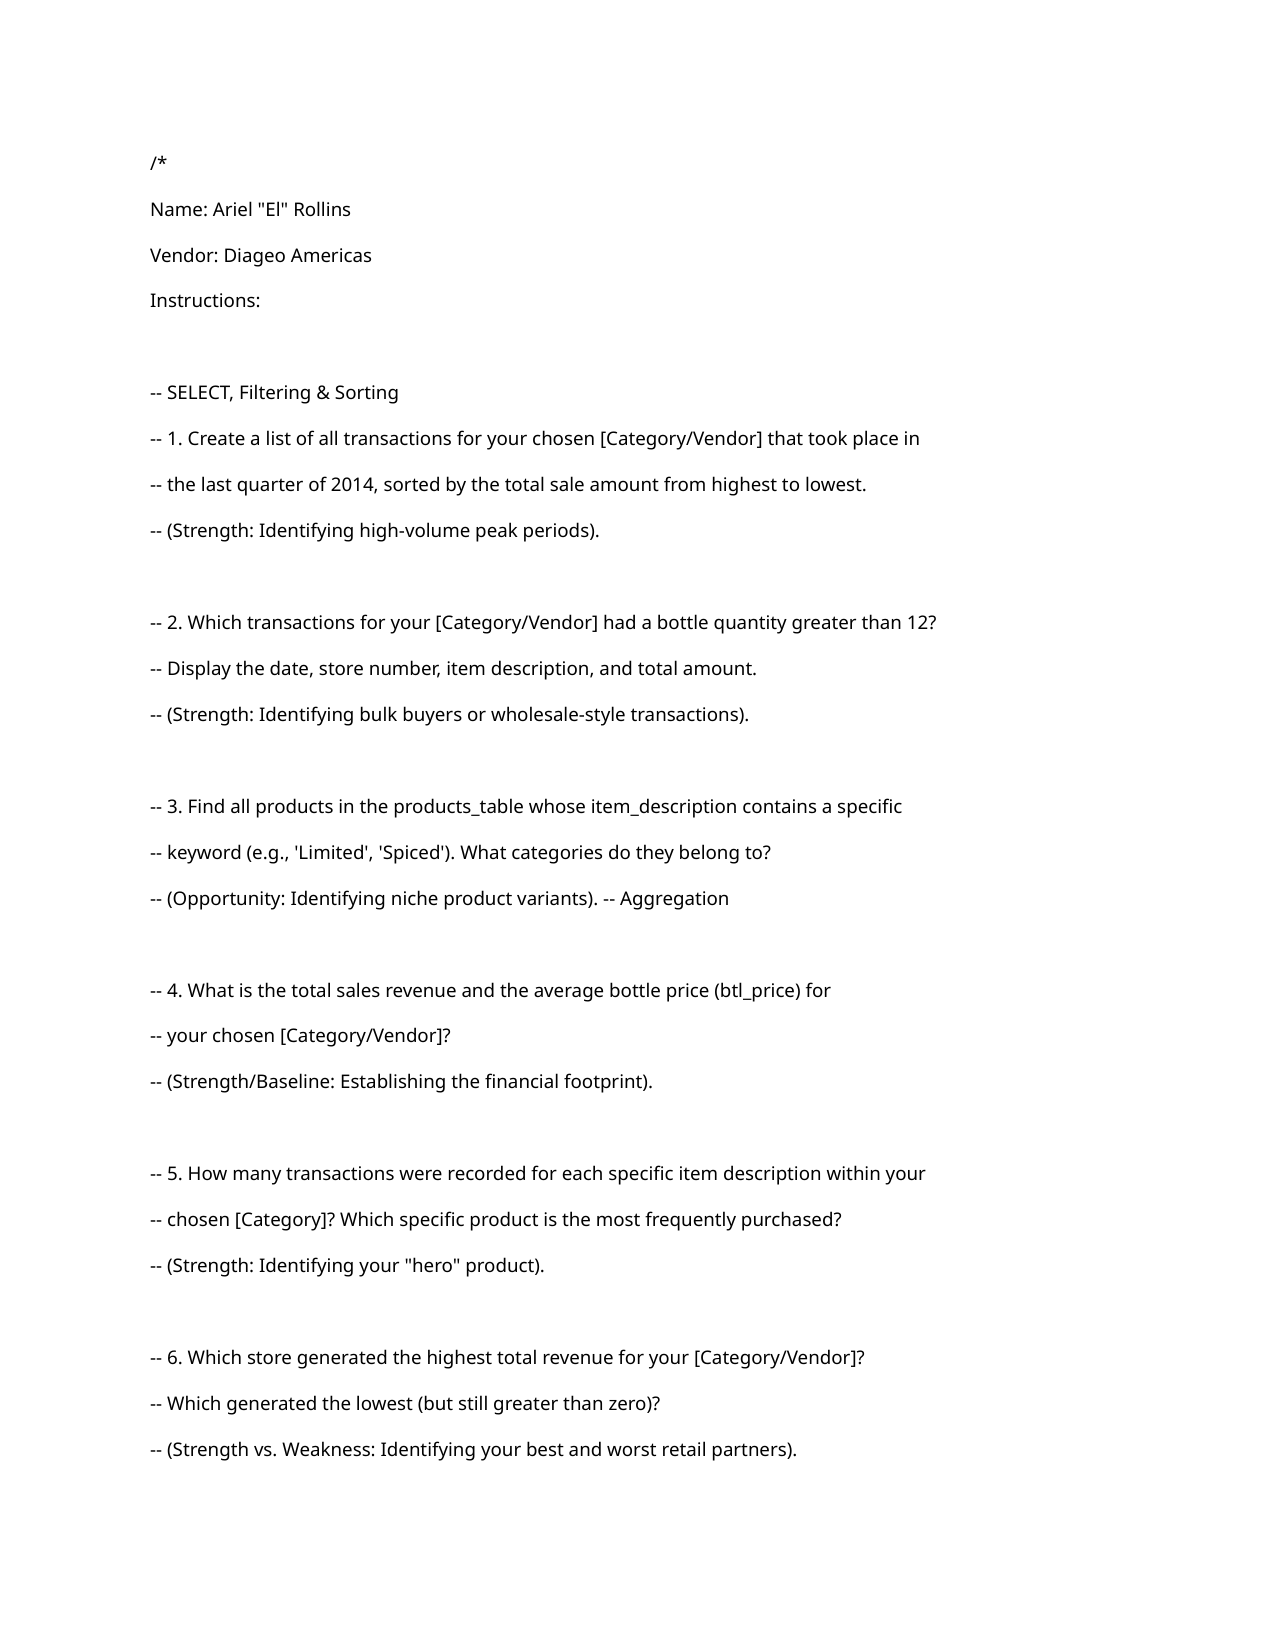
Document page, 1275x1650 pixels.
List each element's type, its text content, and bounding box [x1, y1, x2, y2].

text -- (Strength: Identifying your "hero" product). [150, 1252, 1125, 1278]
text -- 3. Find all products in the products_table whose item_description contains a specific [150, 793, 1125, 819]
text -- 1. Create a list of all transactions for your chosen [Category/Vendor] that took place in [150, 426, 1125, 451]
text /* [150, 150, 1125, 176]
text -- Display the date, store number, item description, and total amount. [150, 655, 1125, 681]
text -- chosen [Category]? Which specific product is the most frequently purchased? [150, 1207, 1125, 1232]
text -- 4. What is the total sales revenue and the average bottle price (btl_price) for [150, 977, 1125, 1002]
text -- 2. Which transactions for your [Category/Vendor] had a bottle quantity greater than 12? [150, 609, 1125, 635]
text Vendor: Diageo Americas [150, 242, 1125, 267]
text -- your chosen [Category/Vendor]? [150, 1023, 1125, 1048]
text -- (Strength: Identifying bulk buyers or wholesale-style transactions). [150, 701, 1125, 727]
text -- keyword (e.g., 'Limited', 'Spiced'). What categories do they belong to? [150, 839, 1125, 864]
text -- SELECT, Filtering & Sorting [150, 380, 1125, 405]
text -- (Strength vs. Weakness: Identifying your best and worst retail partners). [150, 1436, 1125, 1462]
text -- Which generated the lowest (but still greater than zero)? [150, 1390, 1125, 1416]
text -- the last quarter of 2014, sorted by the total sale amount from highest to lowest. [150, 472, 1125, 497]
text -- 6. Which store generated the highest total revenue for your [Category/Vendor]? [150, 1344, 1125, 1370]
text Name: Ariel "El" Rollins [150, 196, 1125, 221]
text Instructions: [150, 288, 1125, 313]
text -- (Strength: Identifying high-volume peak periods). [150, 517, 1125, 543]
text -- 5. How many transactions were recorded for each specific item description within your [150, 1161, 1125, 1186]
text -- (Opportunity: Identifying niche product variants). -- Aggregation [150, 885, 1125, 911]
text -- (Strength/Baseline: Establishing the financial footprint). [150, 1069, 1125, 1094]
